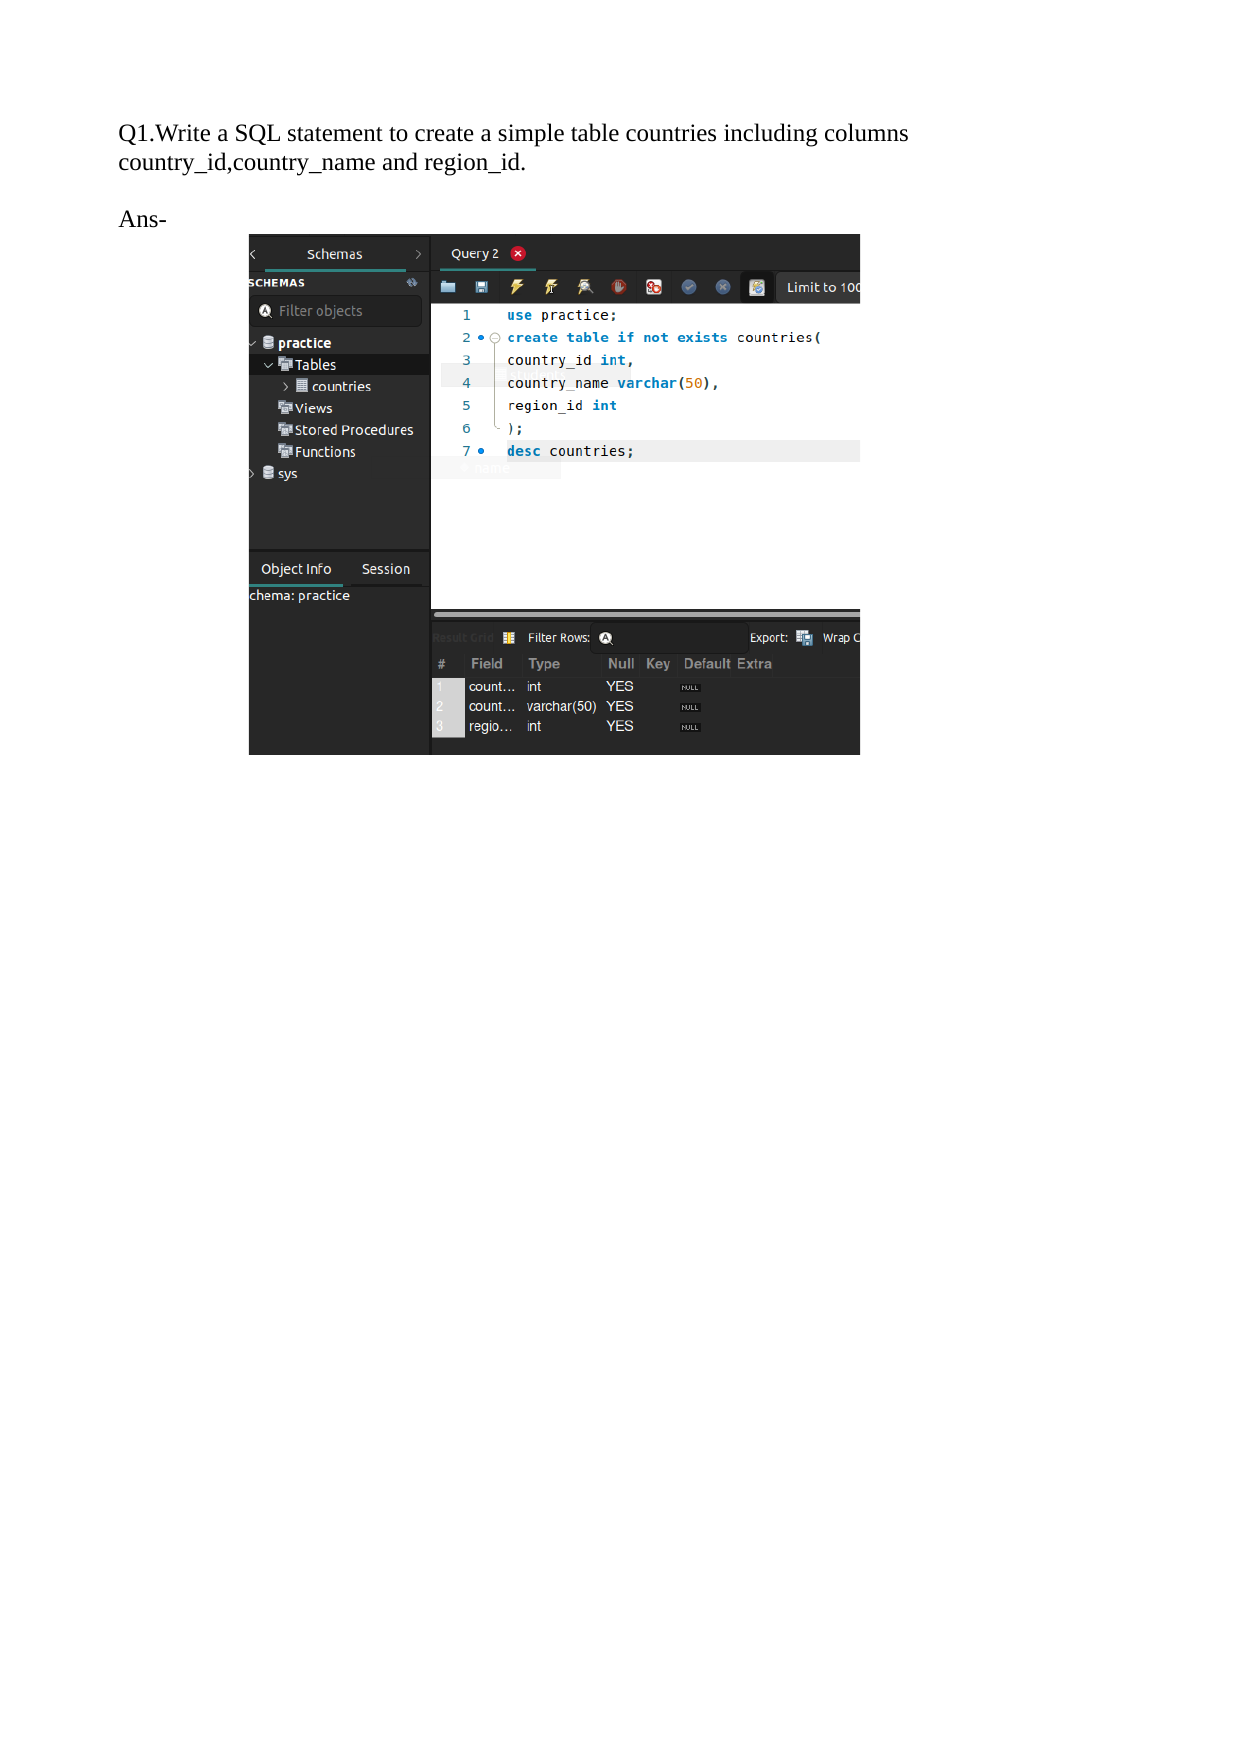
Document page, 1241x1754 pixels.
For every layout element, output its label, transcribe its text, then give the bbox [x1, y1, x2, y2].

text Ans- [118, 204, 1122, 233]
text Q1.Write a SQL statement to create a simple table countries including columns country_id,country_name and region_id. [118, 118, 1122, 176]
picture [248, 234, 861, 755]
